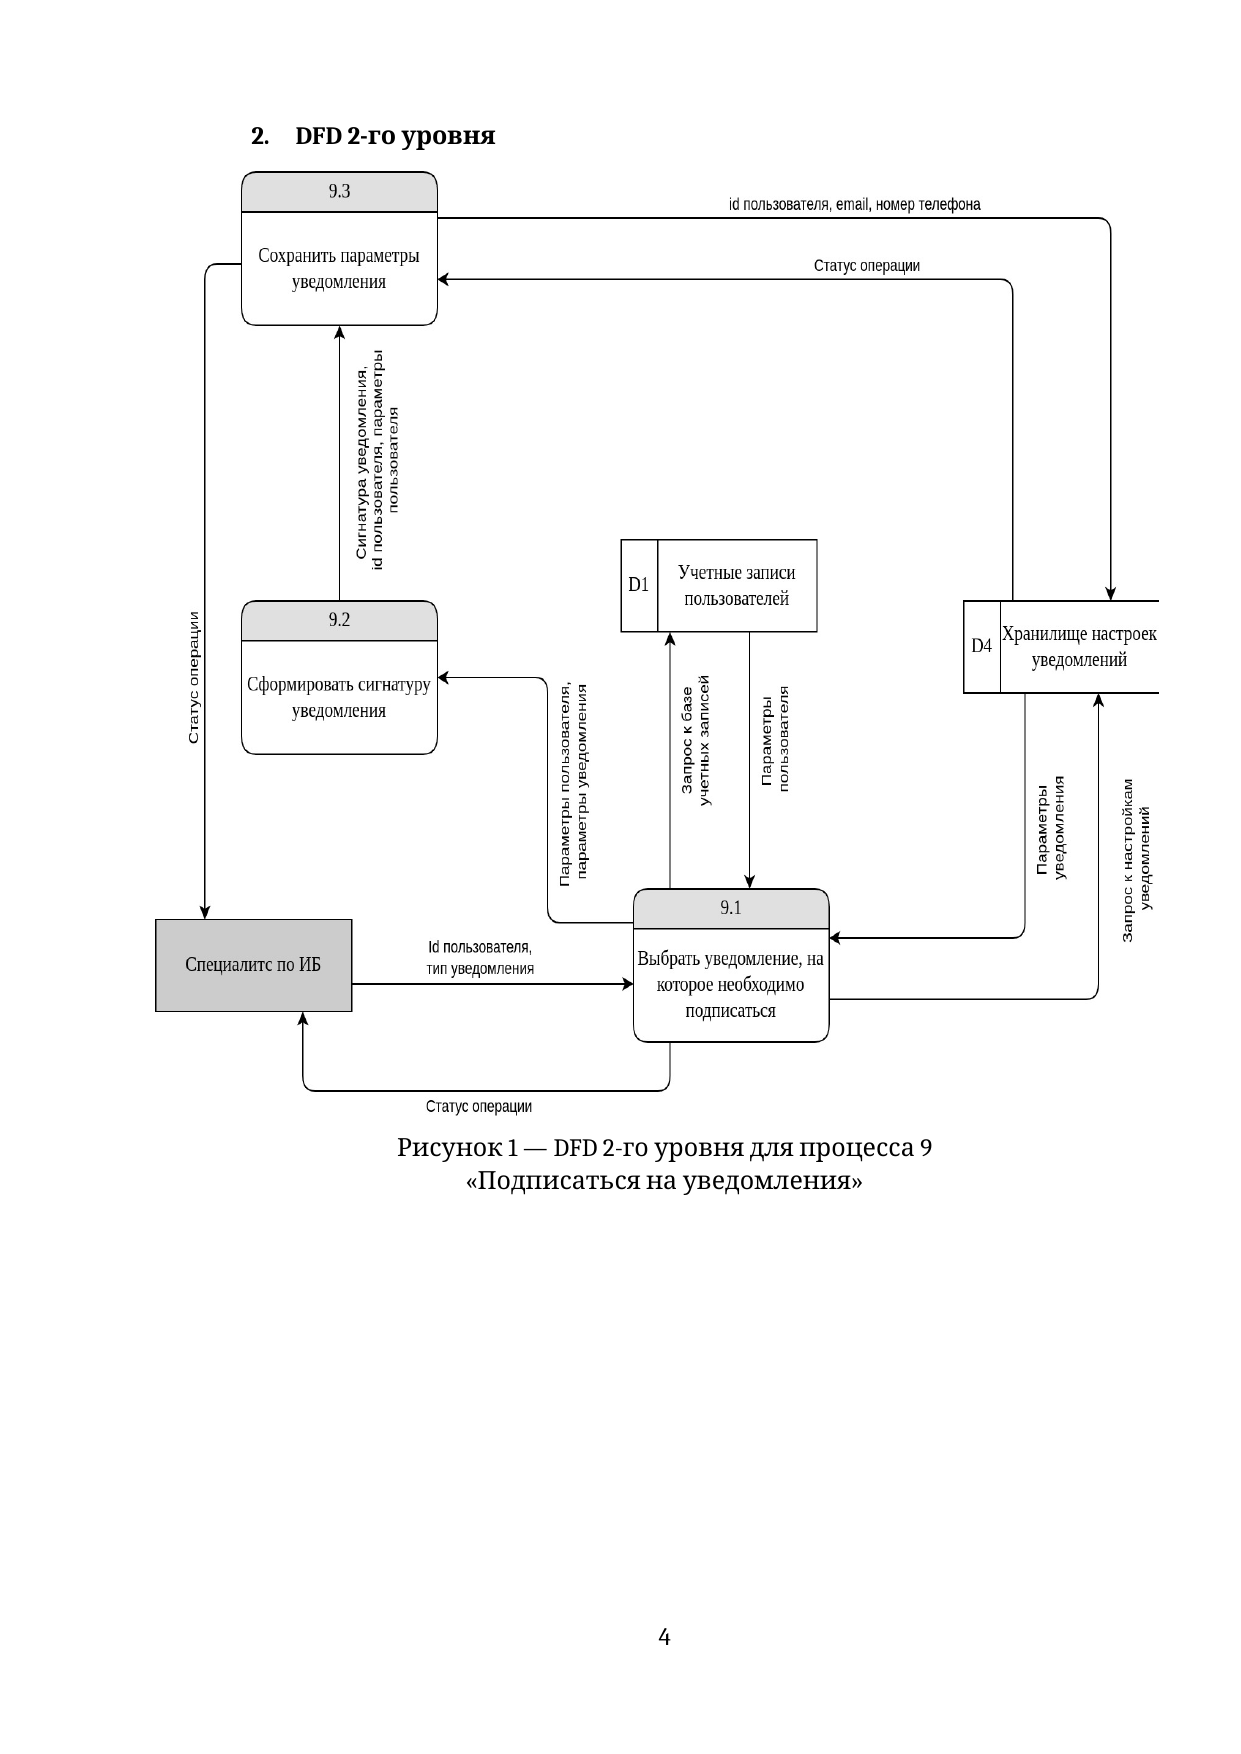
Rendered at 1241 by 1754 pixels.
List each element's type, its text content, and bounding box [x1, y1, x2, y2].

picture [155, 171, 1159, 1116]
text «Подписаться на уведомления» [177, 1167, 1152, 1196]
list DFD 2-го уровня [251, 122, 1152, 151]
text Рисунок 1 — DFD 2-го уровня для процесса 9 [177, 1116, 1152, 1163]
text [177, 165, 1152, 171]
